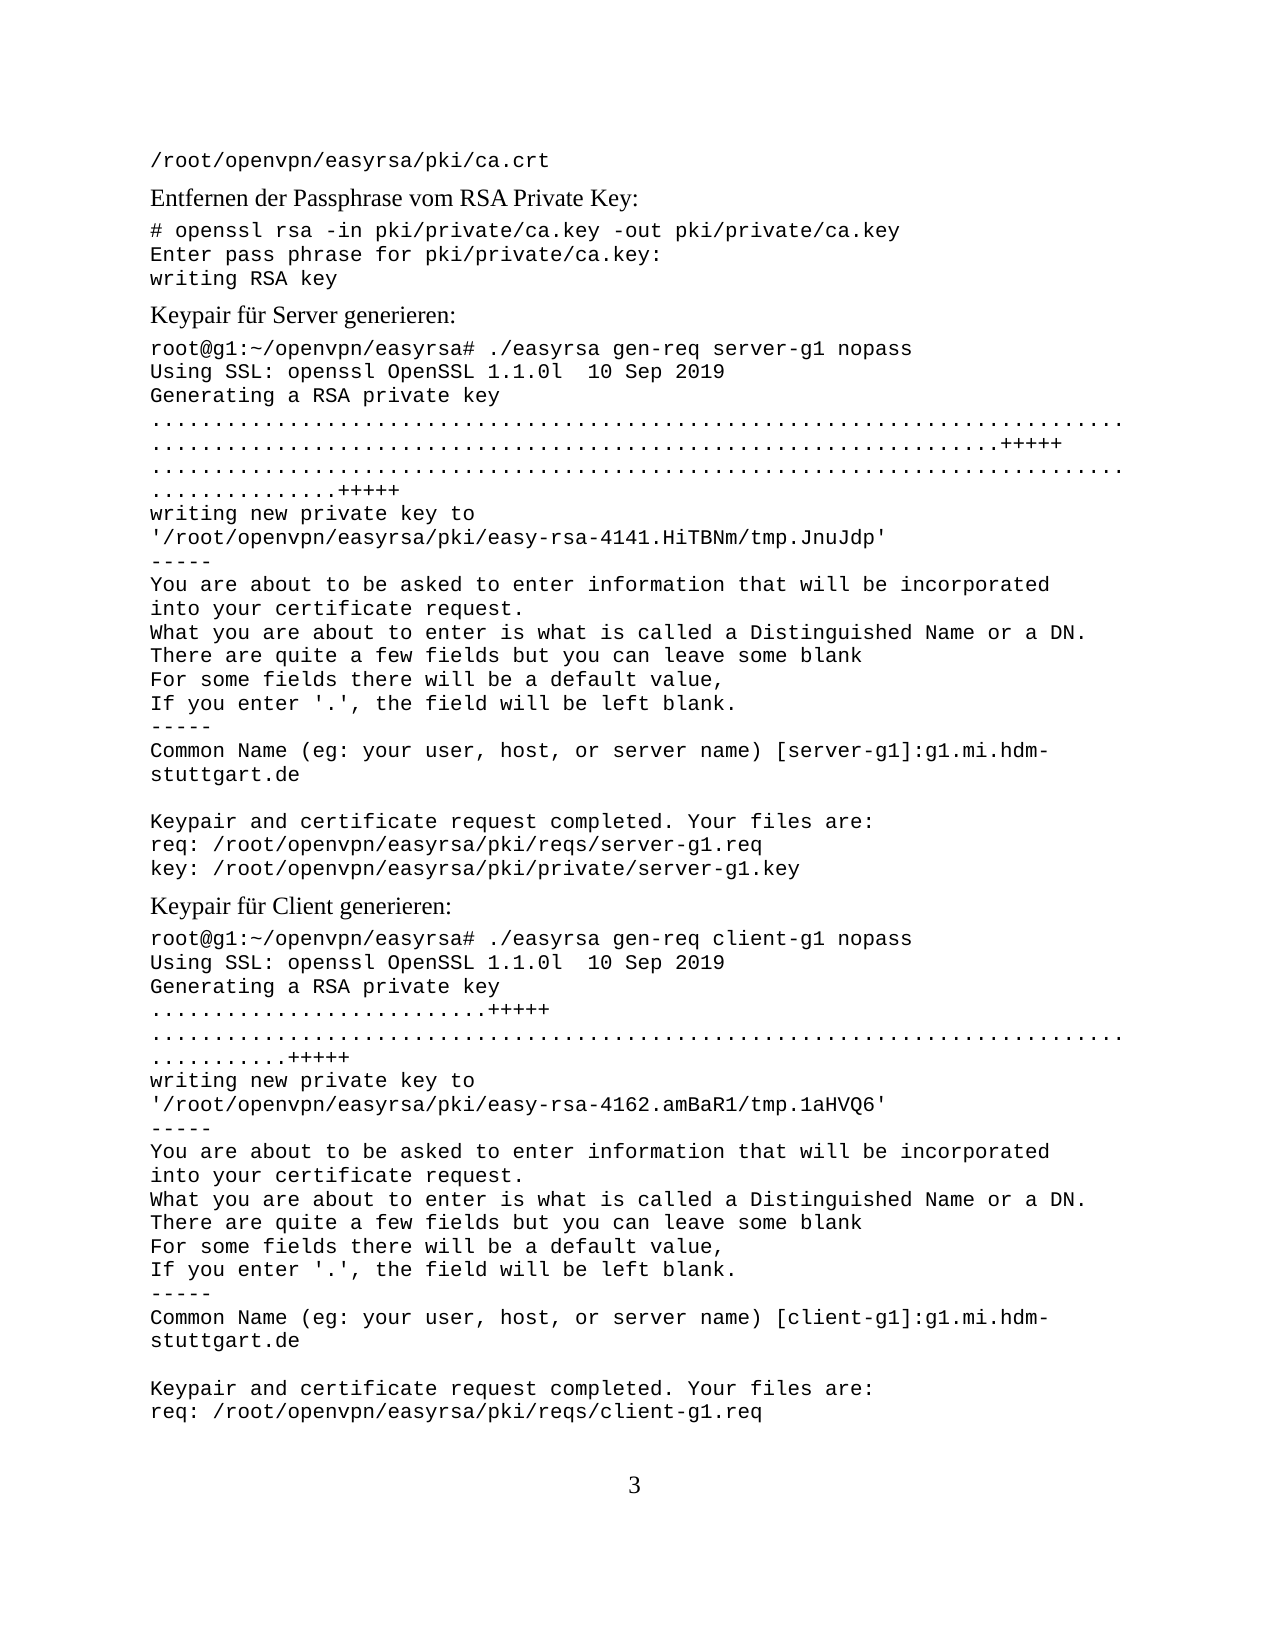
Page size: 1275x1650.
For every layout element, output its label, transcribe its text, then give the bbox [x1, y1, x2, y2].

text What you are about to enter is what is called a Distinguished Name or a DN. [150, 622, 1125, 645]
text If you enter '.', the field will be left blank. [150, 693, 1125, 716]
text Common Name (eg: your user, host, or server name) [server-g1]:g1.mi.hdm-stuttgart.de [150, 740, 1125, 787]
text writing new private key to '/root/openvpn/easyrsa/pki/easy-rsa-4141.HiTBNm/tmp.JnuJdp' [150, 503, 1125, 551]
text There are quite a few fields but you can leave some blank [150, 645, 1125, 669]
text ----- [150, 716, 1125, 740]
text into your certificate request. [150, 598, 1125, 622]
text Using SSL: openssl OpenSSL 1.1.0l 10 Sep 2019 [150, 952, 1125, 976]
text .............................................................................................+++++ [150, 456, 1125, 503]
text ...........................+++++ [150, 999, 1125, 1023]
text into your certificate request. [150, 1165, 1125, 1188]
text ..................................................................................................................................................+++++ [150, 409, 1125, 456]
text If you enter '.', the field will be left blank. [150, 1259, 1125, 1283]
text For some fields there will be a default value, [150, 669, 1125, 693]
text There are quite a few fields but you can leave some blank [150, 1212, 1125, 1236]
text /root/openvpn/easyrsa/pki/ca.crt [150, 150, 1125, 174]
text key: /root/openvpn/easyrsa/pki/private/server-g1.key [150, 858, 1125, 882]
text writing RSA key [150, 268, 1125, 291]
text root@g1:~/openvpn/easyrsa# ./easyrsa gen-req server-g1 nopass [150, 338, 1125, 362]
text Using SSL: openssl OpenSSL 1.1.0l 10 Sep 2019 [150, 362, 1125, 385]
text You are about to be asked to enter information that will be incorporated [150, 1141, 1125, 1165]
text writing new private key to '/root/openvpn/easyrsa/pki/easy-rsa-4162.amBaR1/tmp.1aHVQ6' [150, 1070, 1125, 1118]
text root@g1:~/openvpn/easyrsa# ./easyrsa gen-req client-g1 nopass [150, 928, 1125, 952]
text req: /root/openvpn/easyrsa/pki/reqs/server-g1.req [150, 834, 1125, 858]
text Common Name (eg: your user, host, or server name) [client-g1]:g1.mi.hdm-stuttgart.de [150, 1307, 1125, 1354]
text # openssl rsa -in pki/private/ca.key -out pki/private/ca.key [150, 220, 1125, 244]
text req: /root/openvpn/easyrsa/pki/reqs/client-g1.req [150, 1401, 1125, 1425]
text ----- [150, 551, 1125, 574]
text ----- [150, 1283, 1125, 1307]
text Generating a RSA private key [150, 976, 1125, 999]
text Keypair and certificate request completed. Your files are: [150, 811, 1125, 834]
text Generating a RSA private key [150, 385, 1125, 409]
text Enter pass phrase for pki/private/ca.key: [150, 244, 1125, 268]
text You are about to be asked to enter information that will be incorporated [150, 574, 1125, 598]
text What you are about to enter is what is called a Distinguished Name or a DN. [150, 1188, 1125, 1212]
text .........................................................................................+++++ [150, 1023, 1125, 1070]
text Entfernen der Passphrase vom RSA Private Key: [150, 183, 1125, 211]
text Keypair für Server generieren: [150, 300, 1125, 329]
text ----- [150, 1118, 1125, 1141]
text Keypair für Client generieren: [150, 891, 1125, 919]
text For some fields there will be a default value, [150, 1236, 1125, 1259]
text Keypair and certificate request completed. Your files are: [150, 1378, 1125, 1401]
